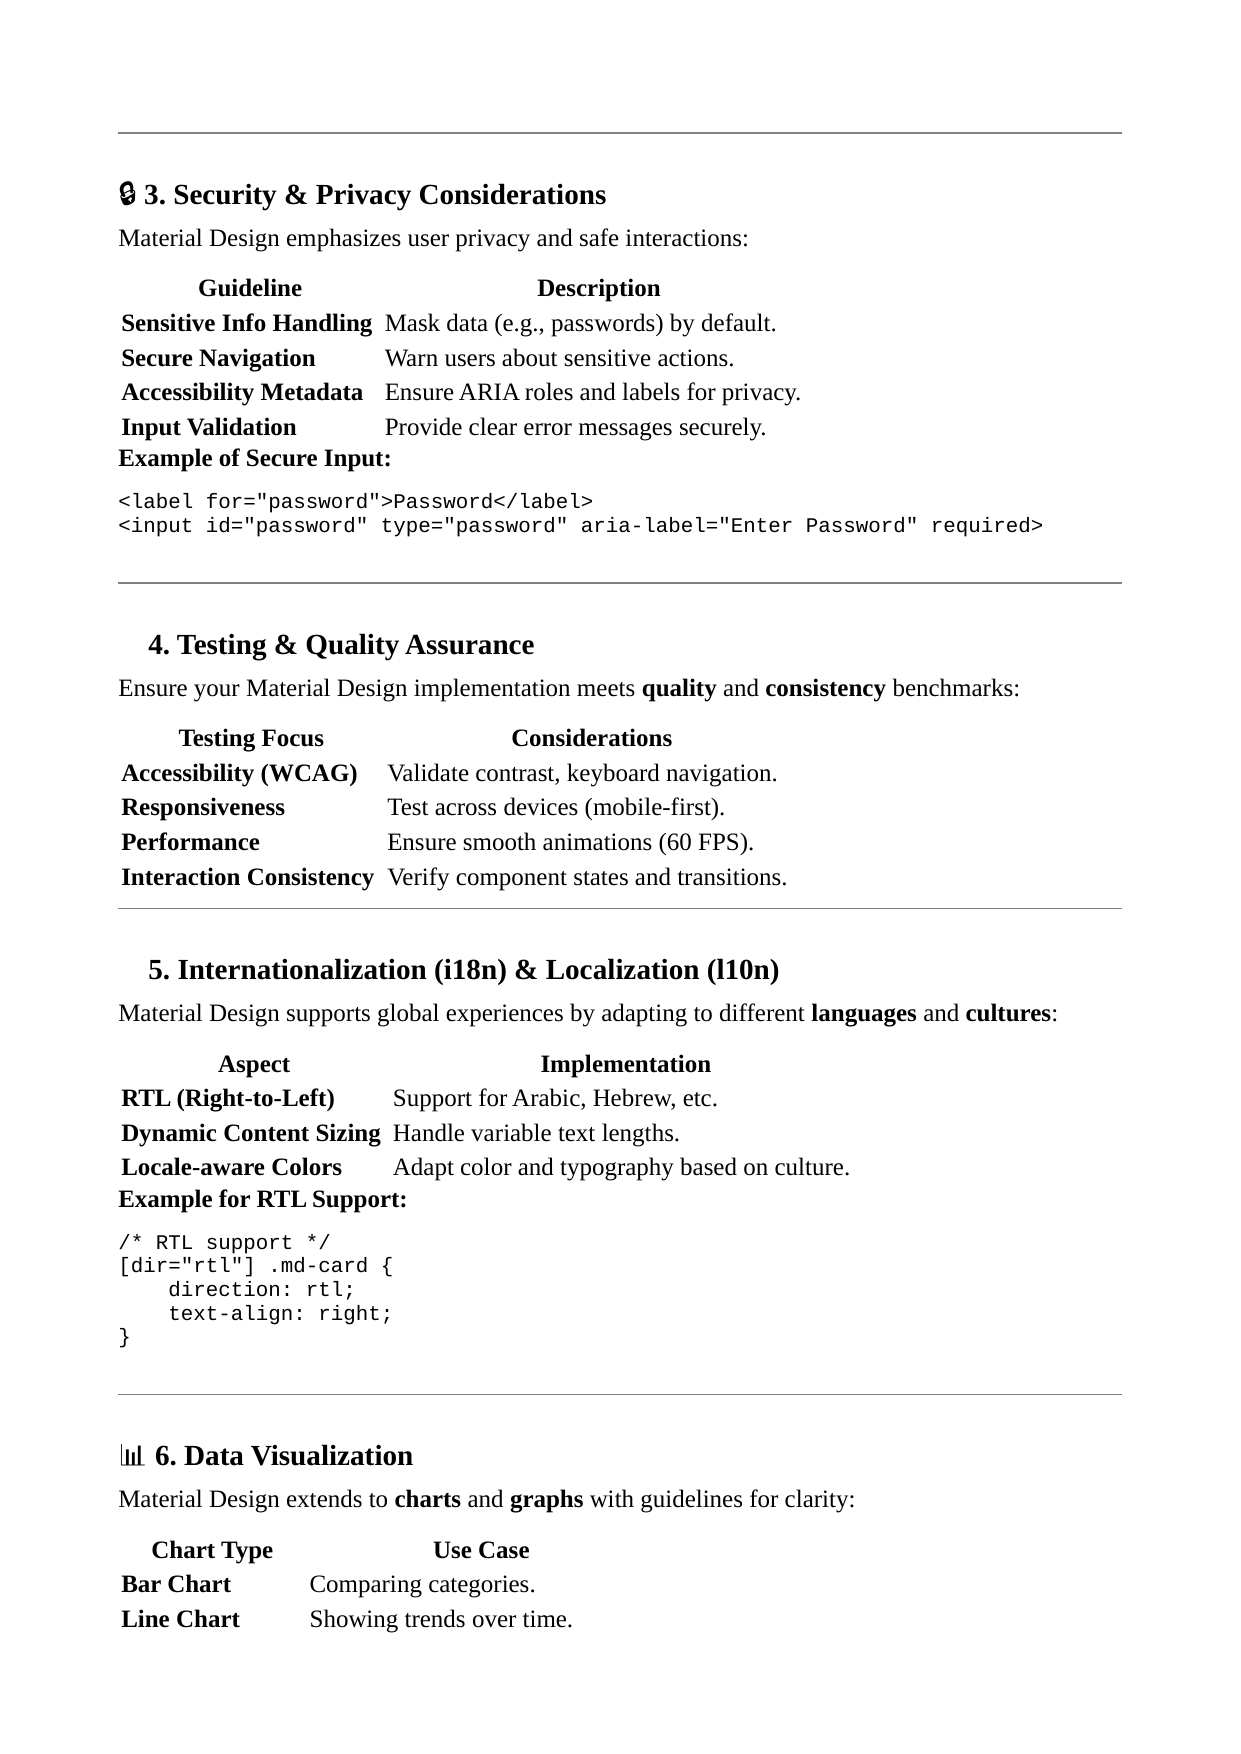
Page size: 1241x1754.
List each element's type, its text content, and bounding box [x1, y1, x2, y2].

table_cell Secure Navigation [118, 340, 382, 374]
table_cell Comparing categories. [306, 1567, 656, 1601]
table_cell Accessibility Metadata [118, 374, 382, 409]
table_cell RTL (Right-to-Left) [118, 1080, 390, 1115]
table_header Description [382, 271, 816, 305]
text Material Design extends to charts and graphs with guidelines for clarity: [118, 1484, 1122, 1513]
text Example for RTL Support: [118, 1184, 1122, 1213]
text Ensure your Material Design implementation meets quality and consistency benchmarks: [118, 673, 1122, 702]
table_cell Provide clear error messages securely. [382, 409, 816, 443]
table_cell Line Chart [118, 1601, 306, 1636]
text text-align: right; [118, 1303, 1122, 1326]
text Example of Secure Input: [118, 443, 1122, 472]
table_header Aspect [118, 1046, 390, 1080]
table_cell Ensure ARIA roles and labels for privacy. [382, 374, 816, 409]
table_cell Showing trends over time. [306, 1601, 656, 1636]
table_cell Warn users about sensitive actions. [382, 340, 816, 374]
text <label for="password">Password</label> [118, 491, 1122, 515]
subtitle 📊 6. Data Visualization [118, 1438, 1122, 1472]
table_cell Bar Chart [118, 1567, 306, 1601]
table_cell Validate contrast, keyboard navigation. [384, 755, 799, 789]
table_header Chart Type [118, 1532, 306, 1567]
table_cell Interaction Consistency [118, 859, 384, 893]
table_cell Accessibility (WCAG) [118, 755, 384, 789]
table_header Testing Focus [118, 720, 384, 755]
subtitle 🔒 3. Security & Privacy Considerations [118, 177, 1122, 211]
subtitle 🧪 4. Testing & Quality Assurance [118, 627, 1122, 660]
table_header Guideline [118, 271, 382, 305]
text Material Design supports global experiences by adapting to different languages and cultures: [118, 998, 1122, 1027]
table_header Use Case [306, 1532, 656, 1567]
text Material Design emphasizes user privacy and safe interactions: [118, 223, 1122, 252]
table_cell Performance [118, 824, 384, 859]
table_cell Support for Arabic, Hebrew, etc. [390, 1080, 862, 1115]
table_cell Mask data (e.g., passwords) by default. [382, 305, 816, 340]
subtitle 🌐 5. Internationalization (i18n) & Localization (l10n) [118, 952, 1122, 986]
table_header Implementation [390, 1046, 862, 1080]
text <input id="password" type="password" aria-label="Enter Password" required> [118, 515, 1122, 538]
table_cell Test across devices (mobile-first). [384, 790, 799, 824]
text [dir="rtl"] .md-card { [118, 1255, 1122, 1279]
table_cell Handle variable text lengths. [390, 1115, 862, 1149]
table_cell Verify component states and transitions. [384, 859, 799, 893]
text /* RTL support */ [118, 1232, 1122, 1255]
table_cell Ensure smooth animations (60 FPS). [384, 824, 799, 859]
table_cell Dynamic Content Sizing [118, 1115, 390, 1149]
table_cell Input Validation [118, 409, 382, 443]
table_cell Locale-aware Colors [118, 1150, 390, 1184]
text } [118, 1326, 1122, 1350]
table_header Considerations [384, 720, 799, 755]
text direction: rtl; [118, 1279, 1122, 1303]
table_cell Responsiveness [118, 790, 384, 824]
table_cell Adapt color and typography based on culture. [390, 1150, 862, 1184]
table_cell Sensitive Info Handling [118, 305, 382, 340]
